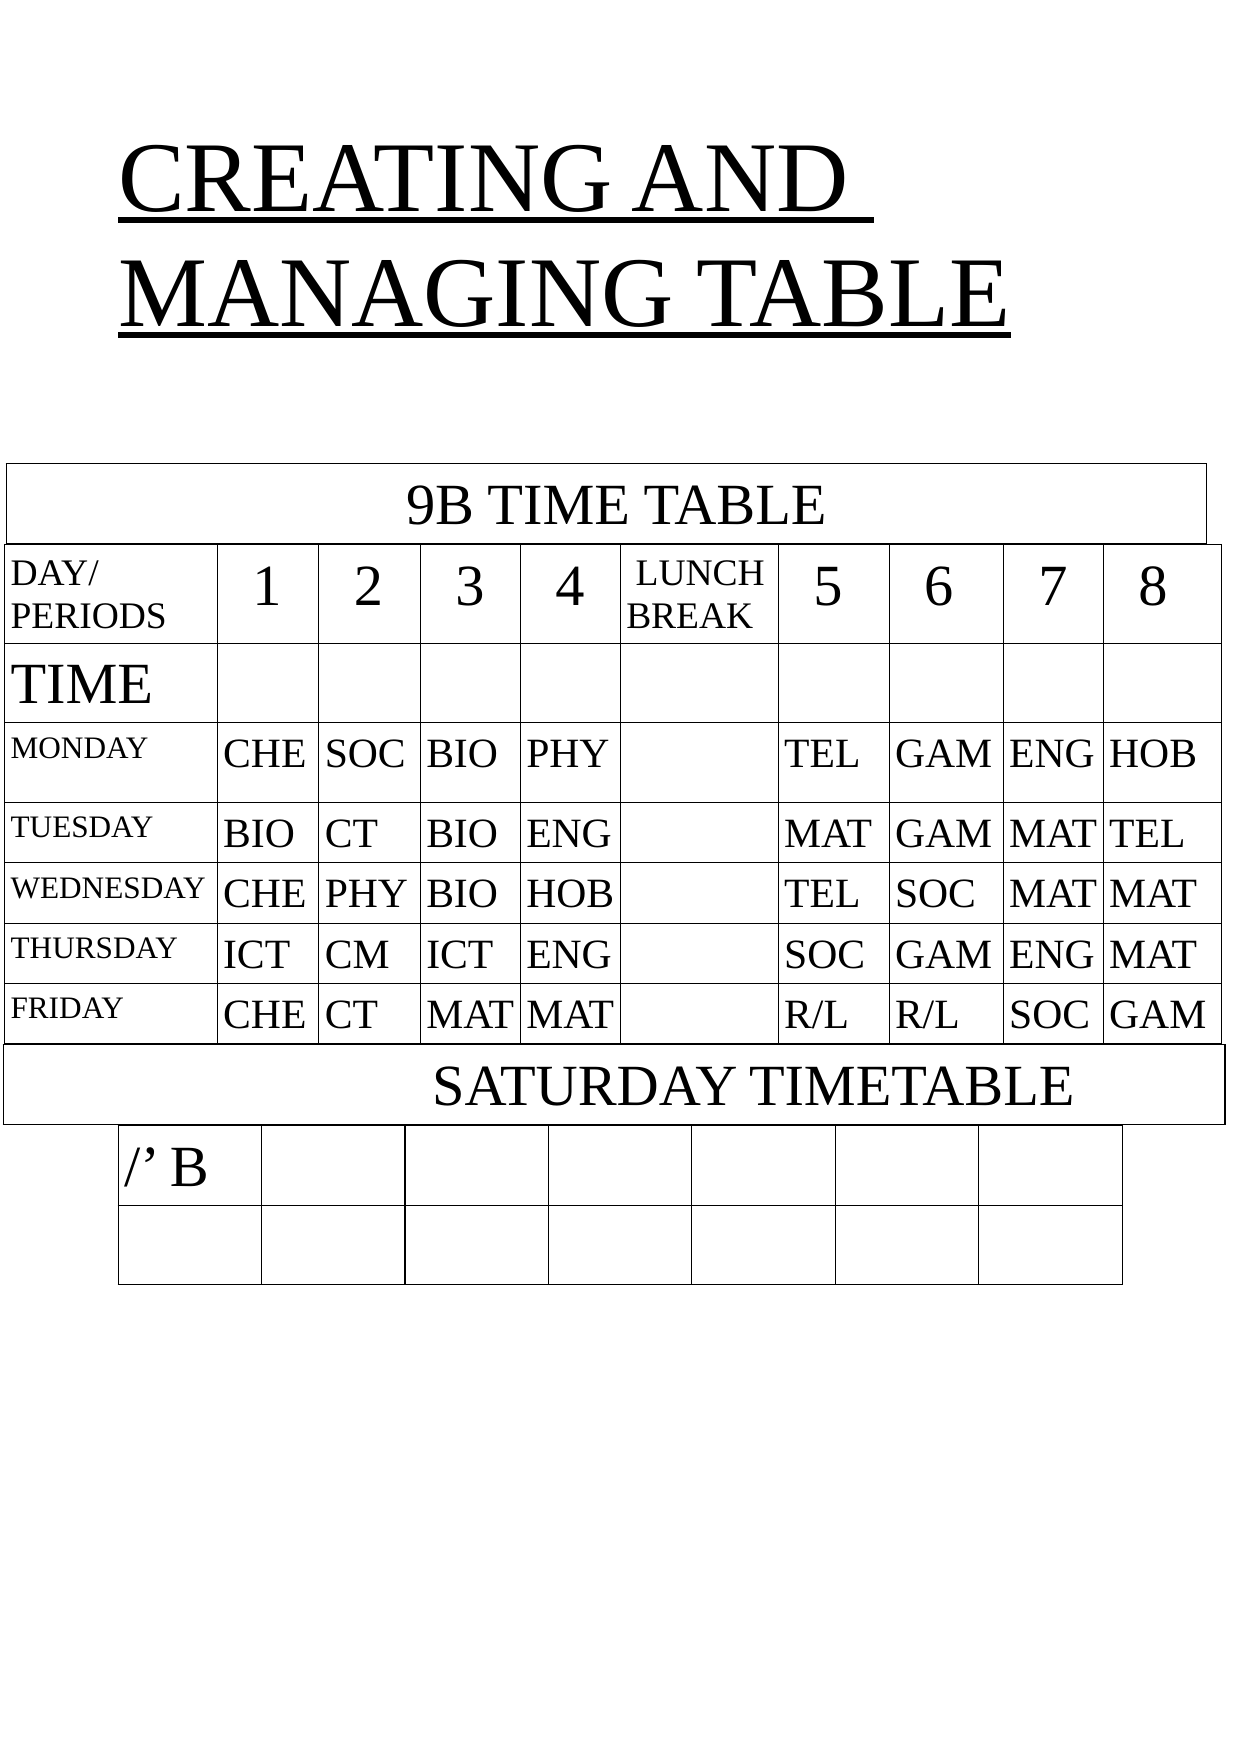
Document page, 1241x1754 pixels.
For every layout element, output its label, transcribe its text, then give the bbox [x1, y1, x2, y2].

table_cell SOC [890, 863, 1003, 922]
table_header 6 [890, 545, 1003, 642]
table_header 5 [779, 545, 889, 642]
table_cell SOC [319, 723, 420, 802]
table_cell [262, 1206, 404, 1284]
table_cell FRIDAY [5, 984, 217, 1043]
table_header [549, 1126, 691, 1204]
table_cell [890, 644, 1003, 722]
table_header DAY/PERIODS [5, 545, 217, 642]
table_header [406, 1126, 548, 1204]
table_header [979, 1126, 1122, 1204]
table_cell [692, 1206, 835, 1284]
table_header 4 [521, 545, 620, 642]
table_header 3 [421, 545, 520, 642]
table_header [262, 1126, 404, 1204]
table_cell GAM [890, 924, 1003, 983]
table_cell [779, 644, 889, 722]
table_cell [549, 1206, 691, 1284]
table_cell ICT [421, 924, 520, 983]
table_cell PHY [319, 863, 420, 922]
table_cell GAM [1104, 984, 1221, 1043]
table_header 2 [319, 545, 420, 642]
table_cell BIO [421, 803, 520, 862]
table_header 1 [218, 545, 318, 642]
table_cell HOB [1104, 723, 1221, 802]
table_cell CT [319, 984, 420, 1043]
table_cell BIO [421, 723, 520, 802]
table_cell [621, 644, 778, 722]
table_cell ICT [218, 924, 318, 983]
table_cell MONDAY [5, 723, 217, 802]
table_cell [421, 644, 520, 722]
table_header 7 [1004, 545, 1103, 642]
table_cell TEL [779, 863, 889, 922]
table_cell [521, 644, 620, 722]
table_cell R/L [890, 984, 1003, 1043]
table_cell MAT [521, 984, 620, 1043]
table_cell [119, 1206, 261, 1284]
table_header [836, 1126, 978, 1204]
table_cell [836, 1206, 978, 1284]
table_cell CHE [218, 984, 318, 1043]
table_cell GAM [890, 723, 1003, 802]
table_cell BIO [421, 863, 520, 922]
table_cell SOC [779, 924, 889, 983]
table_cell MAT [1104, 863, 1221, 922]
table_cell ENG [521, 803, 620, 862]
table_cell ENG [1004, 924, 1103, 983]
table_cell CHE [218, 863, 318, 922]
table_header /’ B [119, 1126, 261, 1204]
table_cell TIME [5, 644, 217, 722]
table_header 8 [1104, 545, 1221, 642]
table_cell [621, 984, 778, 1043]
table_header SATURDAY TIMETABLE [4, 1045, 1224, 1124]
text CREATING AND MANAGING TABLE [118, 118, 1122, 348]
table_cell [621, 863, 778, 922]
table_header [692, 1126, 835, 1204]
table_cell CHE [218, 723, 318, 802]
table_cell BIO [218, 803, 318, 862]
table_cell [621, 723, 778, 802]
table_cell [621, 924, 778, 983]
table_cell MAT [779, 803, 889, 862]
table_cell [319, 644, 420, 722]
table_cell CT [319, 803, 420, 862]
table_cell HOB [521, 863, 620, 922]
table_cell MAT [1004, 863, 1103, 922]
table_cell ENG [1004, 723, 1103, 802]
table_cell [1104, 644, 1221, 722]
table_cell TUESDAY [5, 803, 217, 862]
table_cell [979, 1206, 1122, 1284]
table_header LUNCH BREAK [621, 545, 778, 642]
table_cell THURSDAY [5, 924, 217, 983]
table_cell CM [319, 924, 420, 983]
table_cell SOC [1004, 984, 1103, 1043]
table_cell [218, 644, 318, 722]
table_cell MAT [1004, 803, 1103, 862]
table_cell MAT [1104, 924, 1221, 983]
table_cell [406, 1206, 548, 1284]
table_cell TEL [1104, 803, 1221, 862]
table_cell WEDNESDAY [5, 863, 217, 922]
table_cell [1004, 644, 1103, 722]
table_cell GAM [890, 803, 1003, 862]
table_cell [621, 803, 778, 862]
table_cell MAT [421, 984, 520, 1043]
table_cell TEL [779, 723, 889, 802]
table_cell ENG [521, 924, 620, 983]
table_header 9B TIME TABLE [7, 464, 1206, 543]
table_cell R/L [779, 984, 889, 1043]
table_cell PHY [521, 723, 620, 802]
